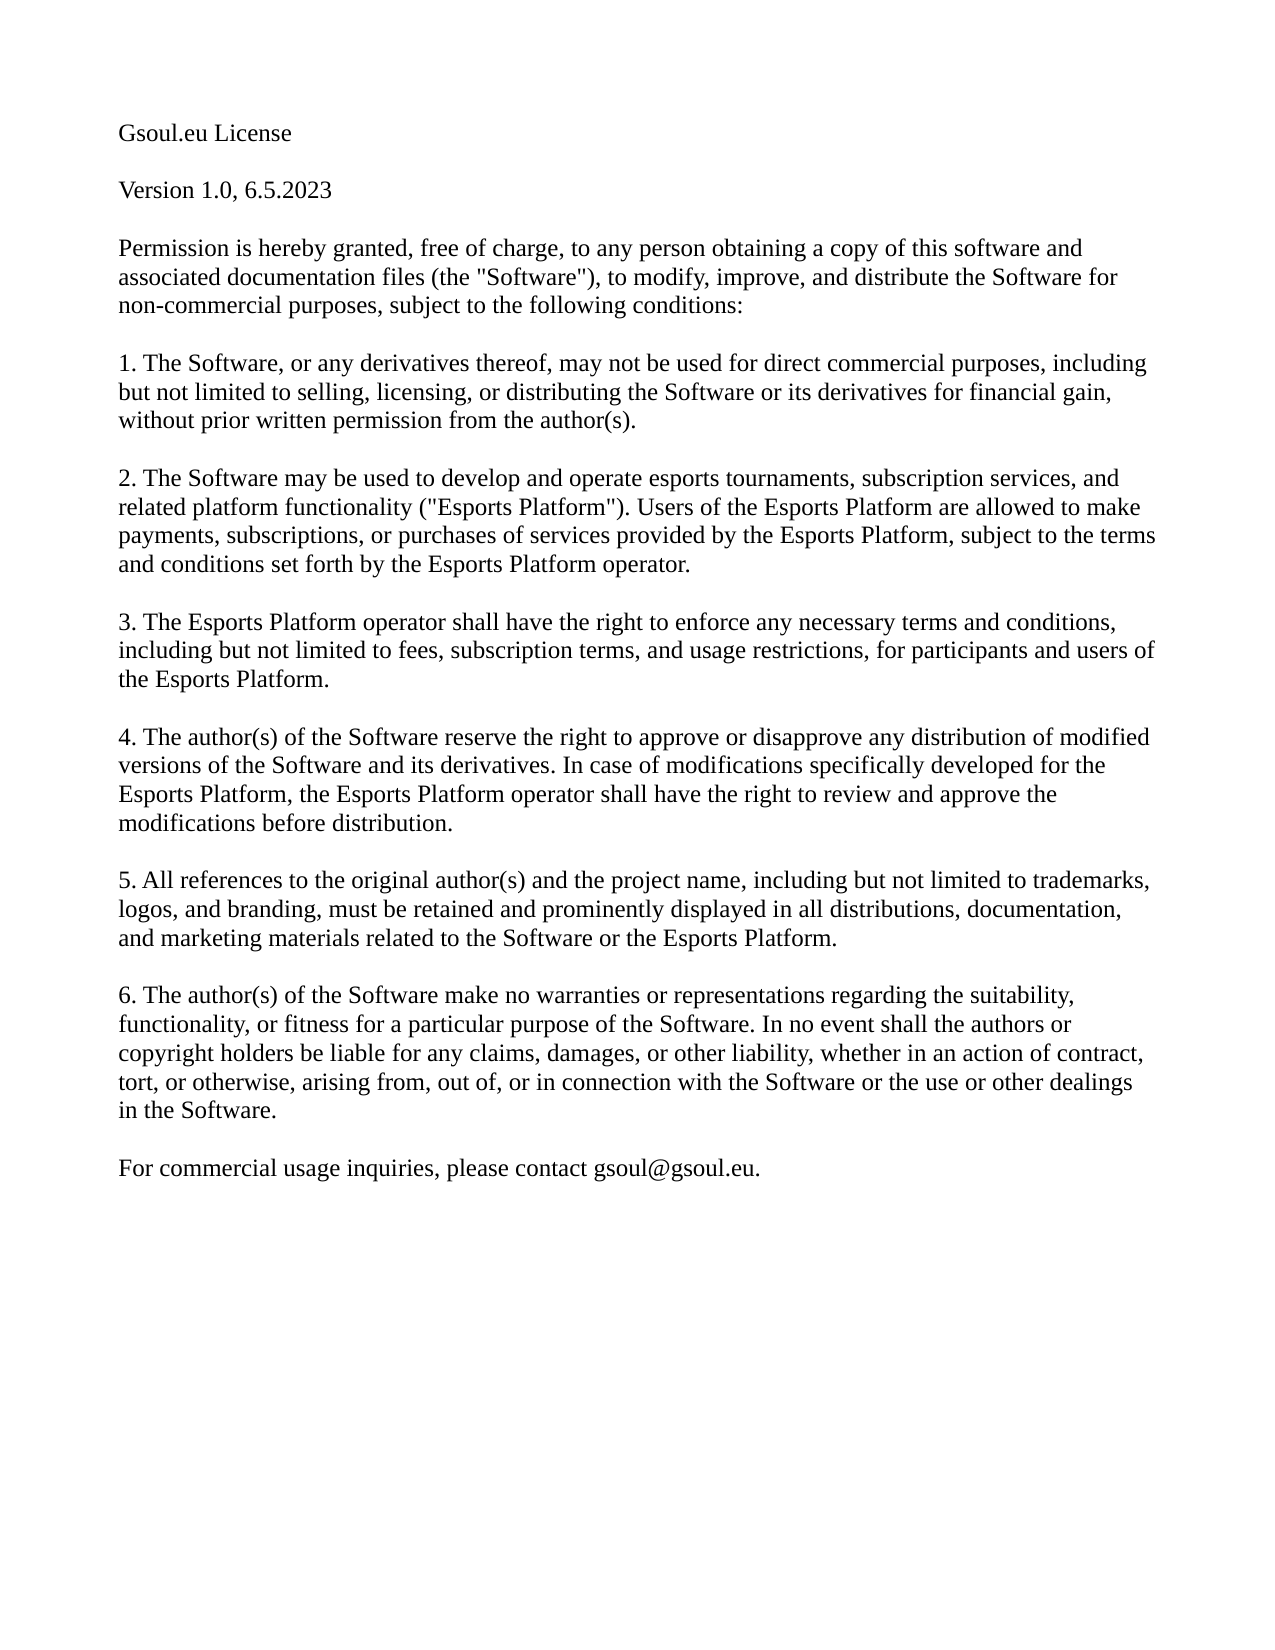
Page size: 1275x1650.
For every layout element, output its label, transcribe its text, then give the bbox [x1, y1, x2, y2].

text 2. The Software may be used to develop and operate esports tournaments, subscription services, and related platform functionality ("Esports Platform"). Users of the Esports Platform are allowed to make payments, subscriptions, or purchases of services provided by the Esports Platform, subject to the terms and conditions set forth by the Esports Platform operator. [118, 463, 1157, 578]
text For commercial usage inquiries, please contact gsoul@gsoul.eu. [118, 1153, 1157, 1182]
text 5. All references to the original author(s) and the project name, including but not limited to trademarks, logos, and branding, must be retained and prominently displayed in all distributions, documentation, and marketing materials related to the Software or the Esports Platform. [118, 866, 1157, 952]
text Version 1.0, 6.5.2023 [118, 176, 1157, 204]
text Permission is hereby granted, free of charge, to any person obtaining a copy of this software and associated documentation files (the "Software"), to modify, improve, and distribute the Software for non-commercial purposes, subject to the following conditions: [118, 233, 1157, 319]
text 4. The author(s) of the Software reserve the right to approve or disapprove any distribution of modified versions of the Software and its derivatives. In case of modifications specifically developed for the Esports Platform, the Esports Platform operator shall have the right to review and approve the modifications before distribution. [118, 722, 1157, 837]
text 3. The Esports Platform operator shall have the right to enforce any necessary terms and conditions, including but not limited to fees, subscription terms, and usage restrictions, for participants and users of the Esports Platform. [118, 607, 1157, 693]
text 1. The Software, or any derivatives thereof, may not be used for direct commercial purposes, including but not limited to selling, licensing, or distributing the Software or its derivatives for financial gain, without prior written permission from the author(s). [118, 348, 1157, 434]
text 6. The author(s) of the Software make no warranties or representations regarding the suitability, functionality, or fitness for a particular purpose of the Software. In no event shall the authors or copyright holders be liable for any claims, damages, or other liability, whether in an action of contract, tort, or otherwise, arising from, out of, or in connection with the Software or the use or other dealings in the Software. [118, 981, 1157, 1124]
text Gsoul.eu License [118, 118, 1157, 147]
